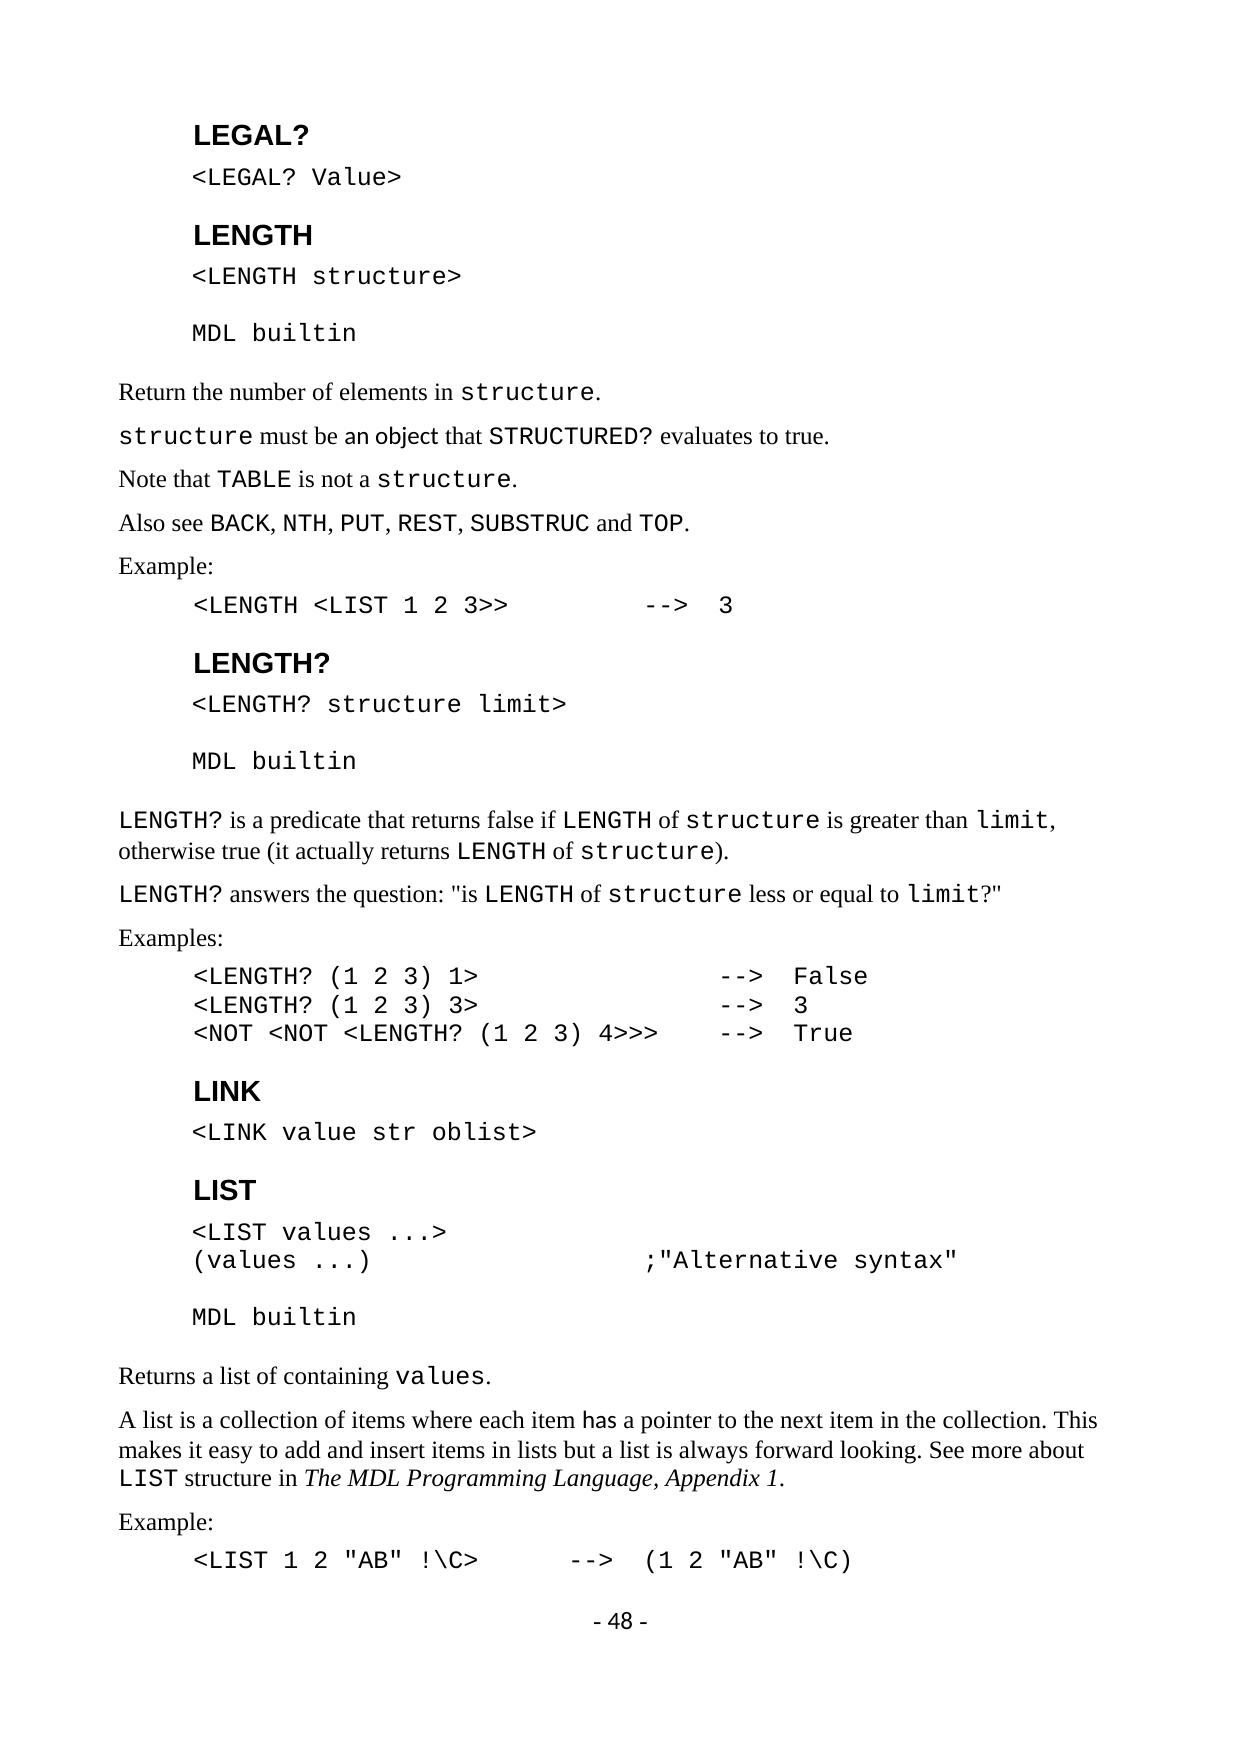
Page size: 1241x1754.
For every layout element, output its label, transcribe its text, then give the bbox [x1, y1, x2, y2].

text <LENGTH <LIST 1 2 3>> --> 3 [118, 592, 1122, 621]
text LENGTH? is a predicate that returns false if LENGTH of structure is greater than limit, otherwise true (it actually returns LENGTH of structure). [118, 805, 1122, 867]
subtitle LENGTH? [118, 646, 1122, 679]
text <LINK value str oblist> [192, 1120, 1122, 1148]
text <LENGTH structure> [192, 263, 1122, 292]
text structure must be an object that STRUCTURED? evaluates to true. [118, 420, 1122, 452]
text MDL builtin [192, 748, 1122, 777]
text Also see BACK, NTH, PUT, REST, SUBSTRUC and TOP. [118, 508, 1122, 539]
text <LENGTH? (1 2 3) 1> --> False <LENGTH? (1 2 3) 3> --> 3 <NOT <NOT <LENGTH? (1 2 3) 4>>> --> True [118, 964, 1122, 1049]
text <LIST 1 2 "AB" !\C> --> (1 2 "AB" !\C) [118, 1548, 1122, 1576]
subtitle LEGAL? [118, 118, 1122, 152]
text A list is a collection of items where each item has a pointer to the next item in the collection. This makes it easy to add and insert items in lists but a list is always forward looking. See more about LIST structure in The MDL Programming Language, Appendix 1. [118, 1404, 1122, 1494]
text Returns a list of containing values. [118, 1361, 1122, 1392]
subtitle LENGTH [118, 217, 1122, 251]
subtitle LINK [118, 1074, 1122, 1107]
text LENGTH? answers the question: "is LENGTH of structure less or equal to limit?" [118, 879, 1122, 910]
text Examples: [118, 923, 1122, 951]
text Return the number of elements in structure. [118, 377, 1122, 408]
text <LIST values ...> (values ...) ;"Alternative syntax" [192, 1219, 1122, 1276]
text MDL builtin [192, 320, 1122, 348]
text Example: [118, 551, 1122, 580]
subtitle LIST [118, 1173, 1122, 1207]
text Example: [118, 1507, 1122, 1536]
text <LENGTH? structure limit> [192, 692, 1122, 720]
text Note that TABLE is not a structure. [118, 464, 1122, 495]
text <LEGAL? Value> [192, 164, 1122, 192]
text MDL builtin [192, 1304, 1122, 1333]
